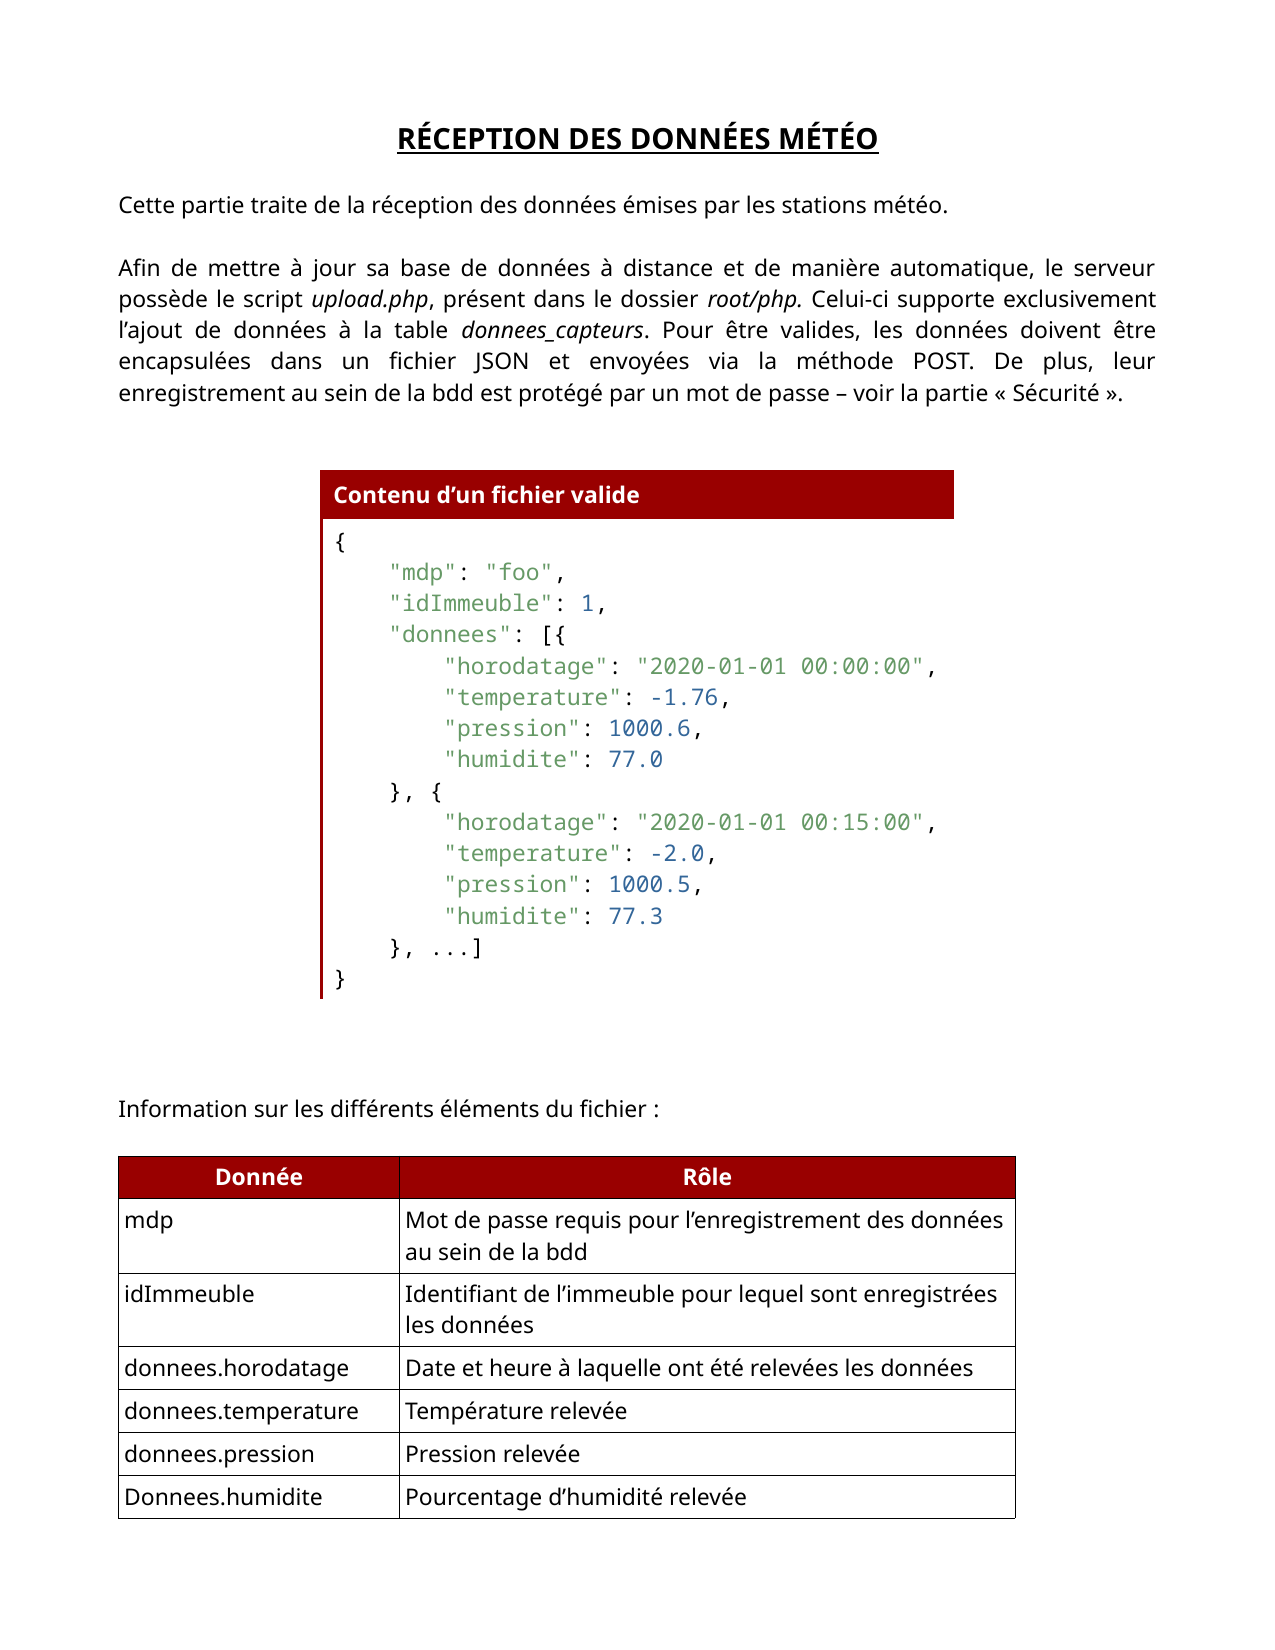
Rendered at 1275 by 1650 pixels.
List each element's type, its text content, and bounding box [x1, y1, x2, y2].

table_cell donnees.horodatage [119, 1347, 399, 1389]
text RÉCEPTION DES DONNÉES MÉTÉO [118, 118, 1157, 158]
table_cell donnees.pression [119, 1433, 399, 1475]
text Afin de mettre à jour sa base de données à distance et de manière automatique, le serveur possède le script upload.php, présent dans le dossier root/php. Celui-ci supporte exclusivement l’ajout de données à la table donnees_capteurs. Pour être valides, les données doivent être encapsulées dans un fichier JSON et envoyées via la méthode POST. De plus, leur enregistrement au sein de la bdd est protégé par un mot de passe – voir la partie « Sécurité ». [118, 252, 1157, 408]
table_cell mdp [119, 1199, 399, 1272]
table_cell { "mdp": "foo", "idImmeuble": 1, "donnees": [{ "horodatage": "2020-01-01 00:00:00", "temperature": -1.76, "pression": 1000.6, "humidite": 77.0 }, { "horodatage": "2020-01-01 00:15:00", "temperature": -2.0, "pression": 1000.5, "humidite": 77.3 }, ...] } [323, 519, 954, 999]
table_cell Pourcentage d’humidité relevée [400, 1476, 1015, 1518]
table_header Donnée [119, 1157, 399, 1198]
table_cell donnees.temperature [119, 1390, 399, 1432]
table_header Rôle [400, 1157, 1015, 1198]
table_header Contenu d’un fichier valide [323, 473, 954, 516]
table_cell Donnees.humidite [119, 1476, 399, 1518]
table_cell Identifiant de l’immeuble pour lequel sont enregistrées les données [400, 1274, 1015, 1346]
table_cell Température relevée [400, 1390, 1015, 1432]
table_cell Mot de passe requis pour l’enregistrement des données au sein de la bdd [400, 1199, 1015, 1272]
text Cette partie traite de la réception des données émises par les stations météo. [118, 189, 1157, 220]
table_cell Pression relevée [400, 1433, 1015, 1475]
text Information sur les différents éléments du fichier : [118, 1093, 1157, 1124]
table_cell idImmeuble [119, 1274, 399, 1346]
table_cell Date et heure à laquelle ont été relevées les données [400, 1347, 1015, 1389]
